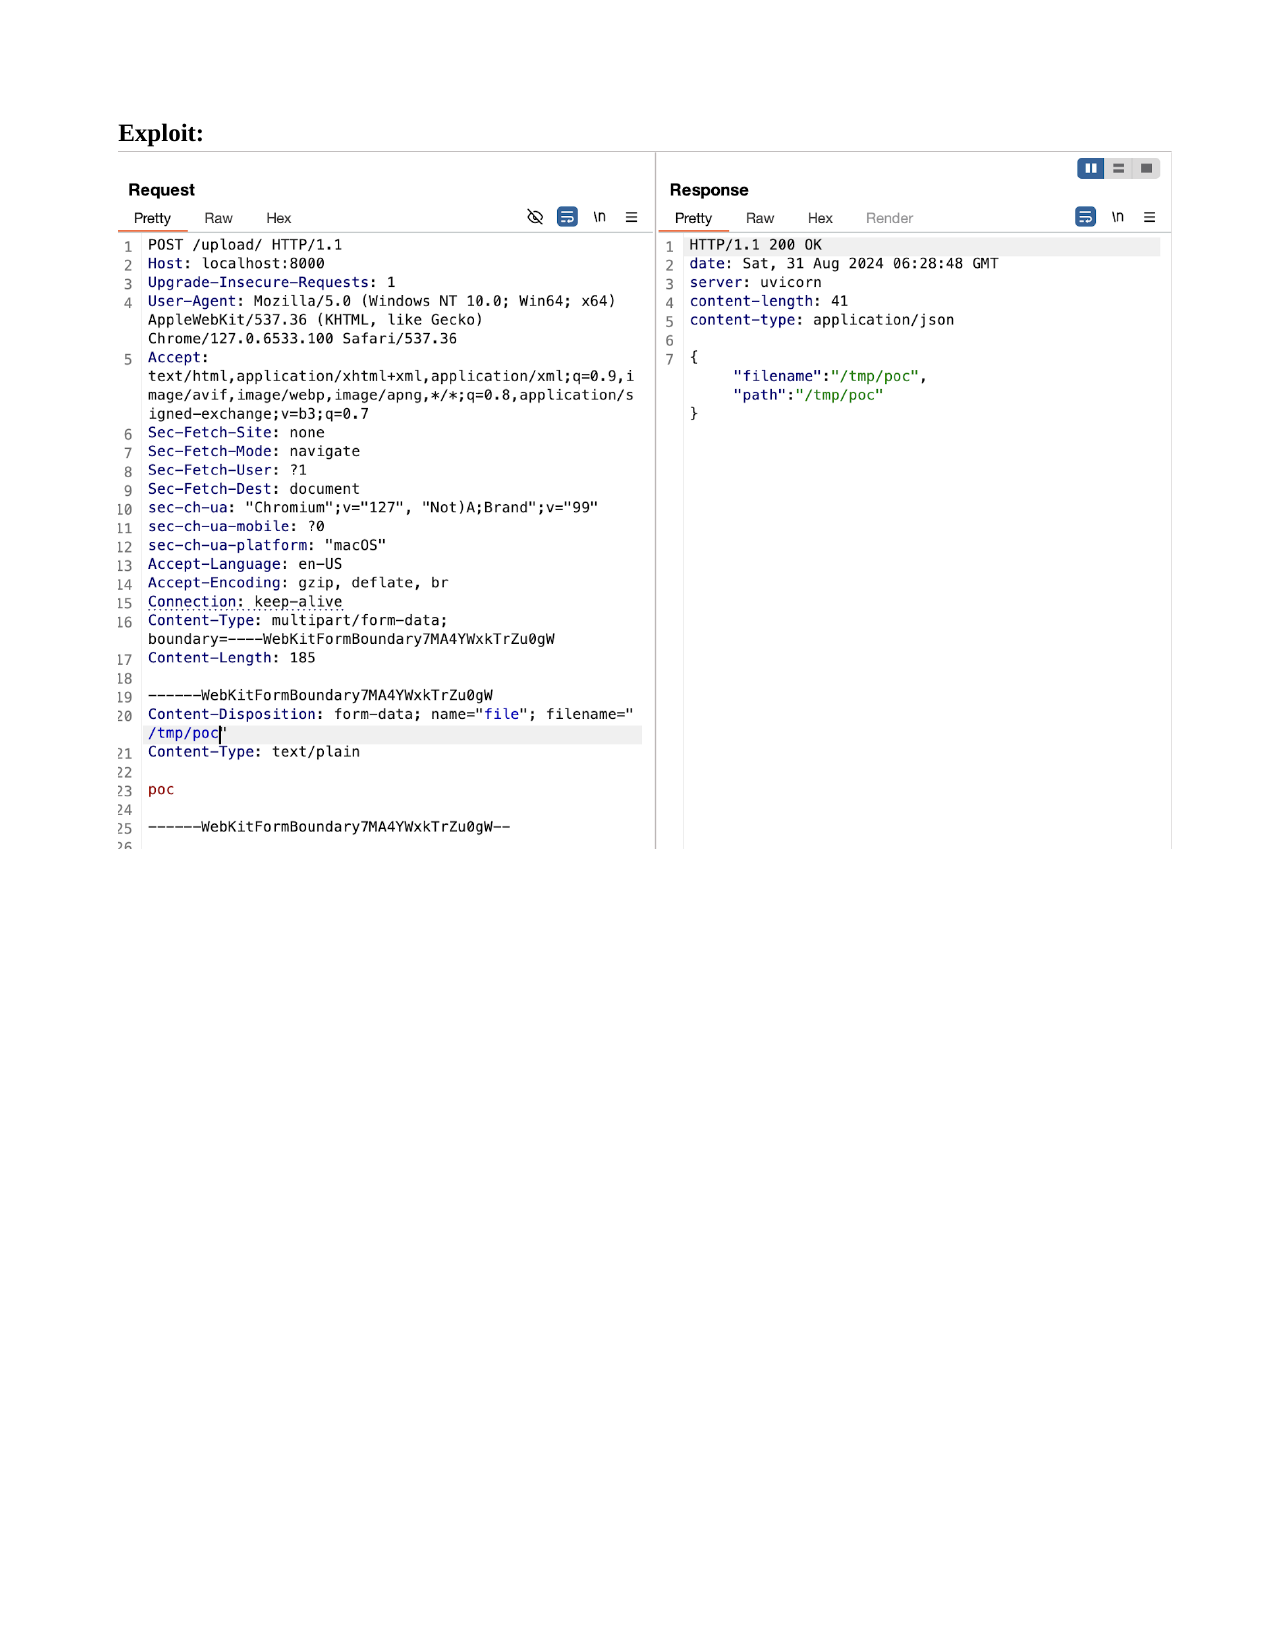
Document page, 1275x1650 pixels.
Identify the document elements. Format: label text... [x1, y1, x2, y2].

text [118, 849, 1157, 1532]
picture [118, 151, 1172, 849]
text Exploit: [118, 118, 1157, 151]
